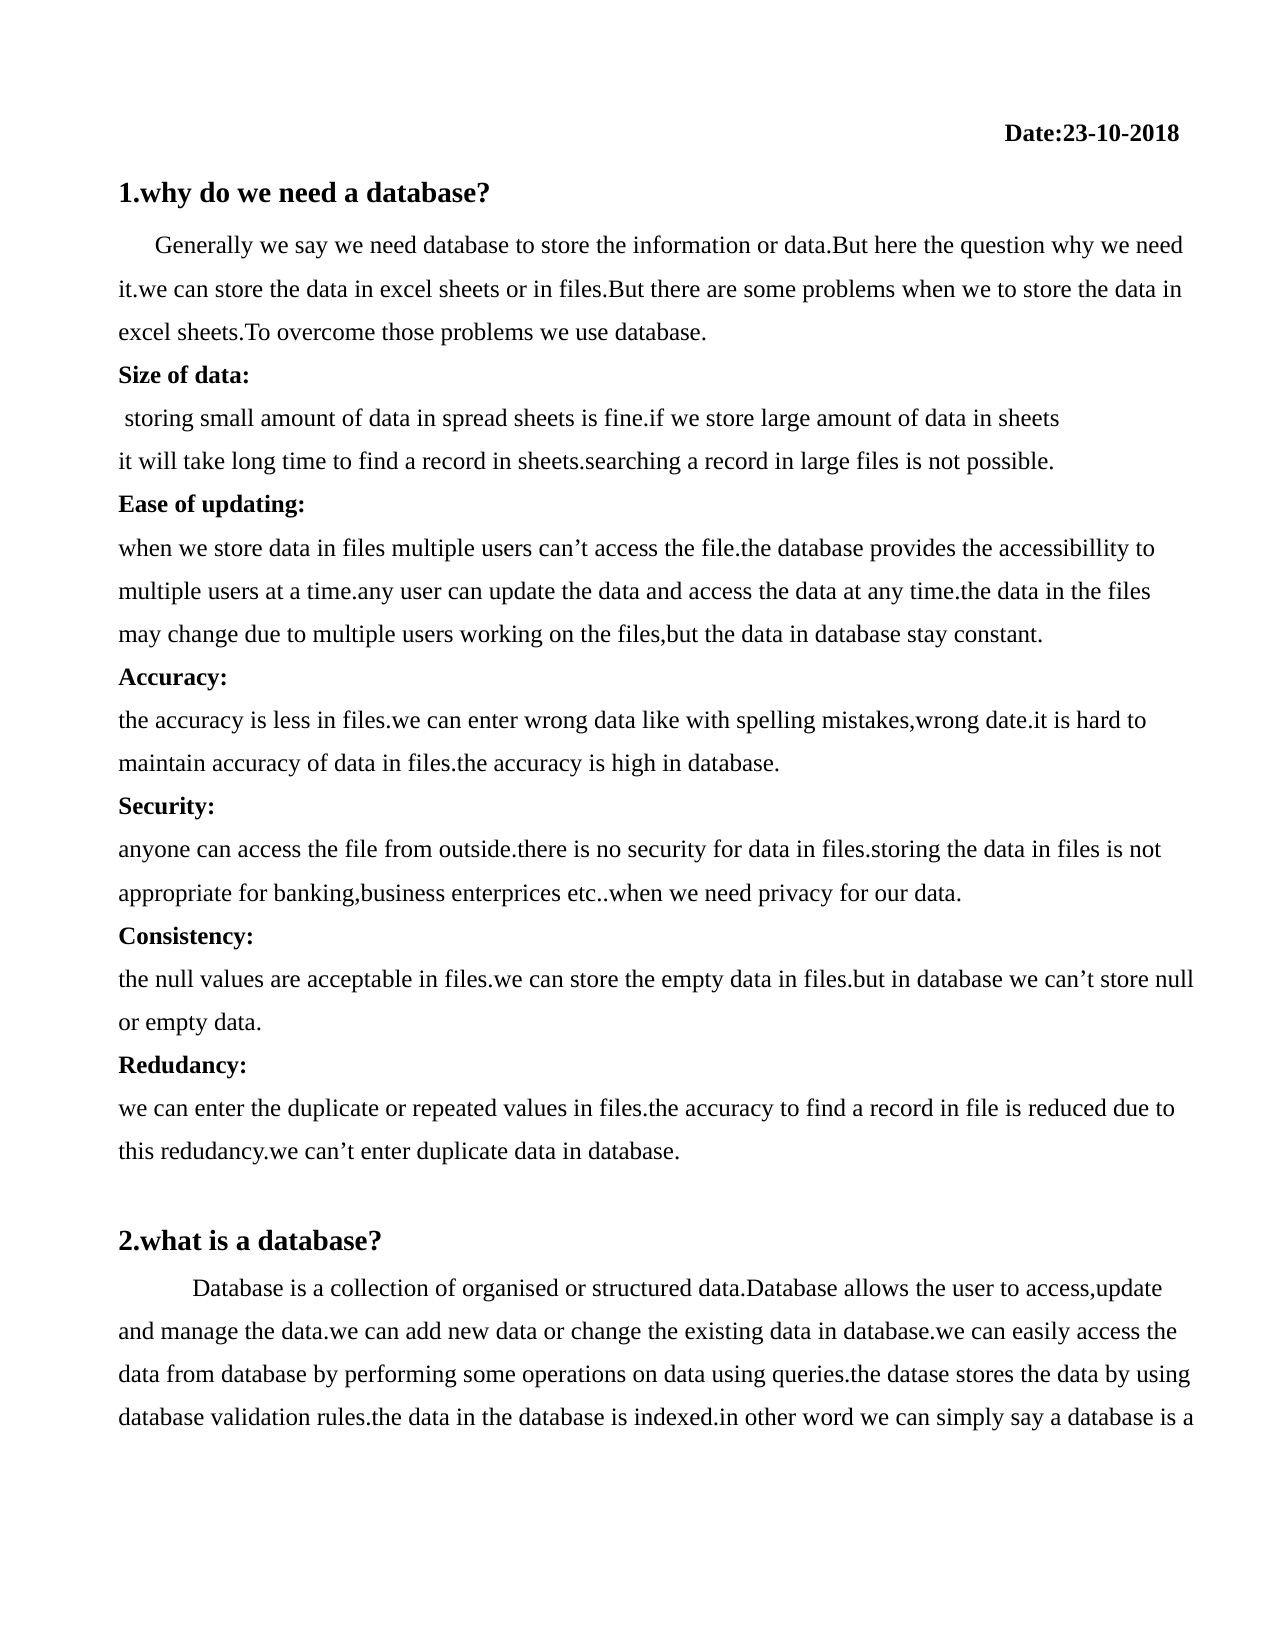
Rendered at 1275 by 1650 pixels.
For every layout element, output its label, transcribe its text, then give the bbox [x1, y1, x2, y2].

text it will take long time to find a record in sheets.searching a record in large files is not possible. [118, 446, 1199, 475]
text the accuracy is less in files.we can enter wrong data like with spelling mistakes,wrong date.it is hard to maintain accuracy of data in files.the accuracy is high in database. [118, 705, 1199, 777]
text Ease of updating: [118, 489, 1199, 518]
text Generally we say we need database to store the information or data.But here the question why we need it.we can store the data in excel sheets or in files.But there are some problems when we to store the data in excel sheets.To overcome those problems we use database. [118, 226, 1199, 346]
text Security: [118, 791, 1199, 820]
text storing small amount of data in spread sheets is fine.if we store large amount of data in sheets [118, 403, 1199, 432]
text anyone can access the file from outside.there is no security for data in files.storing the data in files is not appropriate for banking,business enterprices etc..when we need privacy for our data. [118, 834, 1199, 906]
text when we store data in files multiple users can’t access the file.the database provides the accessibillity to multiple users at a time.any user can update the data and access the data at any time.the data in the files may change due to multiple users working on the files,but the data in database stay constant. [118, 533, 1199, 648]
text 2.what is a database? [118, 1223, 1199, 1256]
text we can enter the duplicate or repeated values in files.the accuracy to find a record in file is reduced due to this redudancy.we can’t enter duplicate data in database. [118, 1093, 1199, 1165]
text Date:23-10-2018 [118, 118, 1199, 147]
text Redudancy: [118, 1050, 1199, 1079]
text 1.why do we need a database? [118, 176, 1199, 209]
text Accuracy: [118, 662, 1199, 691]
text Database is a collection of organised or structured data.Database allows the user to access,update and manage the data.we can add new data or change the existing data in database.we can easily access the data from database by performing some operations on data using queries.the datase stores the data by using database validation rules.the data in the database is indexed.in other word we can simply say a database is a [118, 1273, 1199, 1431]
text Consistency: [118, 921, 1199, 949]
text the null values are acceptable in files.we can store the empty data in files.but in database we can’t store null or empty data. [118, 964, 1199, 1036]
text Size of data: [118, 360, 1199, 389]
